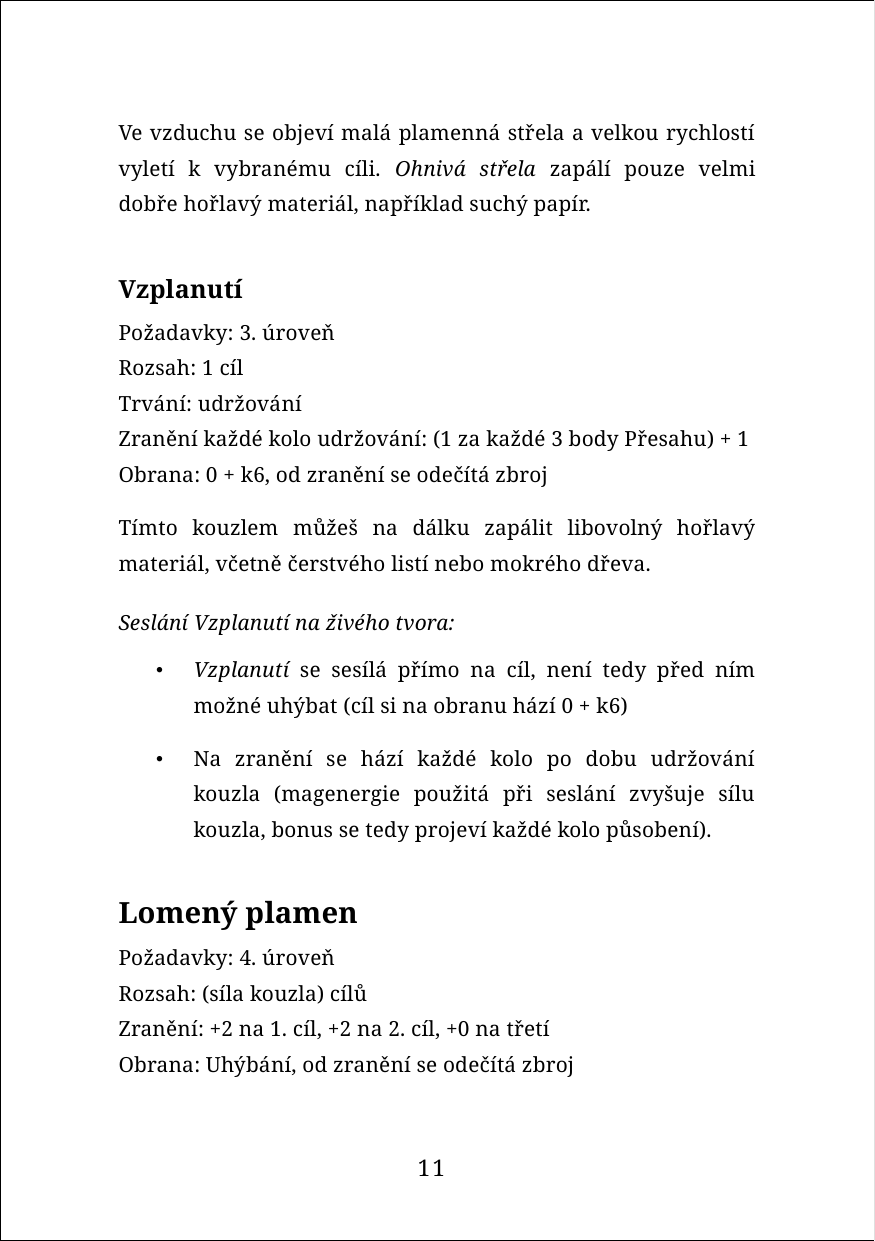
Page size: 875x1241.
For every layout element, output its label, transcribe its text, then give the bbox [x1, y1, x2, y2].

text Požadavky: 4. úroveň Rozsah: (síla kouzla) cílů Zranění: +2 na 1. cíl, +2 na 2. cíl, +0 na třetí Obrana: Uhýbání, od zranění se odečítá zbroj [118, 943, 756, 1078]
list Vzplanutí se sesílá přímo na cíl, není tedy před ním možné uhýbat (cíl si na obranu hází 0 + k6) [156, 655, 756, 719]
subtitle Vzplanutí [118, 272, 756, 306]
text Tímto kouzlem můžeš na dálku zapálit libovolný hořlavý materiál, včetně čerstvého listí nebo mokrého dřeva. [118, 513, 756, 577]
text Seslání Vzplanutí na živého tvora: [118, 608, 756, 636]
subtitle Lomený plamen [118, 892, 756, 932]
list Na zranění se hází každé kolo po dobu udržování kouzla (magenergie použitá při seslání zvyšuje sílu kouzla, bonus se tedy projeví každé kolo působení). [156, 744, 756, 843]
text Ve vzduchu se objeví malá plamenná střela a velkou rychlostí vyletí k vybranému cíli. Ohnivá střela zapálí pouze velmi dobře hořlavý materiál, například suchý papír. [118, 118, 756, 218]
text Požadavky: 3. úroveň Rozsah: 1 cíl Trvání: udržování Zranění každé kolo udržování: (1 za každé 3 body Přesahu) + 1 Obrana: 0 + k6, od zranění se odečítá zbroj [118, 318, 756, 488]
